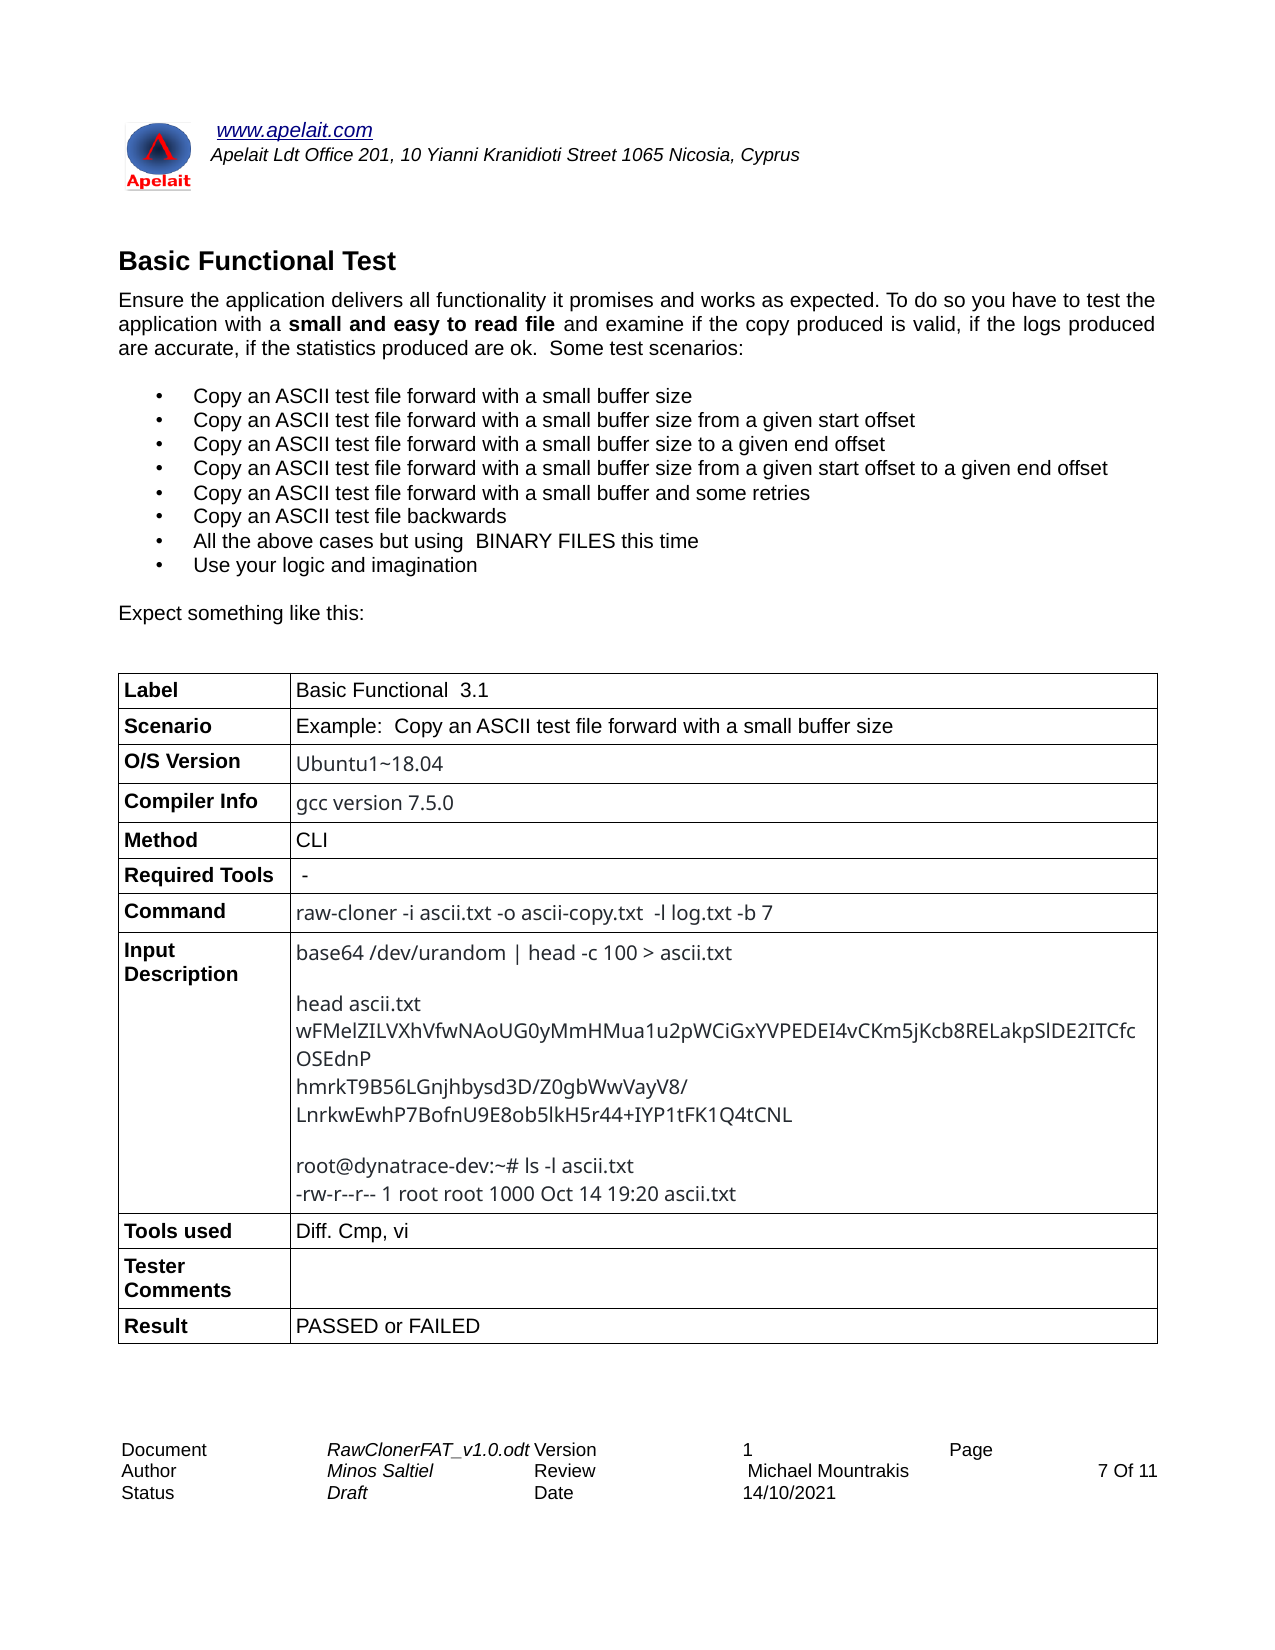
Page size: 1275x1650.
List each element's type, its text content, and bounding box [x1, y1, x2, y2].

table_cell Compiler Info [119, 784, 290, 822]
list All the above cases but using BINARY FILES this time [156, 528, 1157, 552]
table_cell Example: Copy an ASCII test file forward with a small buffer size [291, 709, 1157, 743]
list Copy an ASCII test file forward with a small buffer size from a given start offset to a given end offset [156, 456, 1157, 480]
subtitle Basic Functional Test [118, 244, 1157, 276]
table_cell gcc version 7.5.0 [291, 784, 1157, 822]
table_cell Method [119, 823, 290, 857]
text Ensure the application delivers all functionality it promises and works as expected. To do so you have to test the application with a small and easy to read file and examine if the copy produced is valid, if the logs produced are accurate, if the statistics produced are ok. Some test scenarios: [118, 288, 1157, 360]
table_cell base64 /dev/urandom | head -c 100 > ascii.txt head ascii.txt wFMelZILVXhVfwNAoUG0yMmHMua1u2pWCiGxYVPEDEI4vCKm5jKcb8RELakpSlDE2ITCfcOSEdnP hmrkT9B56LGnjhbysd3D/Z0gbWwVayV8/LnrkwEwhP7BofnU9E8ob5lkH5r44+IYP1tFK1Q4tCNL root@dynatrace-dev:~# ls -l ascii.txt -rw-r--r-- 1 root root 1000 Oct 14 19:20 ascii.txt [291, 933, 1157, 1213]
table_cell Required Tools [119, 859, 290, 893]
table_cell Tester Comments [119, 1249, 290, 1308]
table_cell Input Description [119, 933, 290, 1213]
table_cell - [291, 859, 1157, 893]
table_cell Diff. Cmp, vi [291, 1214, 1157, 1248]
table_cell PASSED or FAILED [291, 1309, 1157, 1343]
list Copy an ASCII test file forward with a small buffer size [156, 384, 1157, 408]
list Copy an ASCII test file forward with a small buffer size to a given end offset [156, 432, 1157, 456]
text Expect something like this: [118, 601, 1157, 624]
table_header Basic Functional 3.1 [291, 674, 1157, 708]
list Use your logic and imagination [156, 552, 1157, 577]
list Copy an ASCII test file forward with a small buffer size from a given start offset [156, 408, 1157, 432]
table_cell Result [119, 1309, 290, 1343]
list Copy an ASCII test file backwards [156, 504, 1157, 528]
table_cell [291, 1249, 1157, 1308]
table_cell O/S Version [119, 745, 290, 783]
table_header Label [119, 674, 290, 708]
table_cell Scenario [119, 709, 290, 743]
table_cell raw-cloner -i ascii.txt -o ascii-copy.txt -l log.txt -b 7 [291, 894, 1157, 932]
picture [124, 122, 191, 191]
list Copy an ASCII test file forward with a small buffer and some retries [156, 480, 1157, 504]
table_cell Command [119, 894, 290, 932]
table_cell Ubuntu1~18.04 [291, 745, 1157, 783]
table_cell CLI [291, 823, 1157, 857]
table_cell Tools used [119, 1214, 290, 1248]
